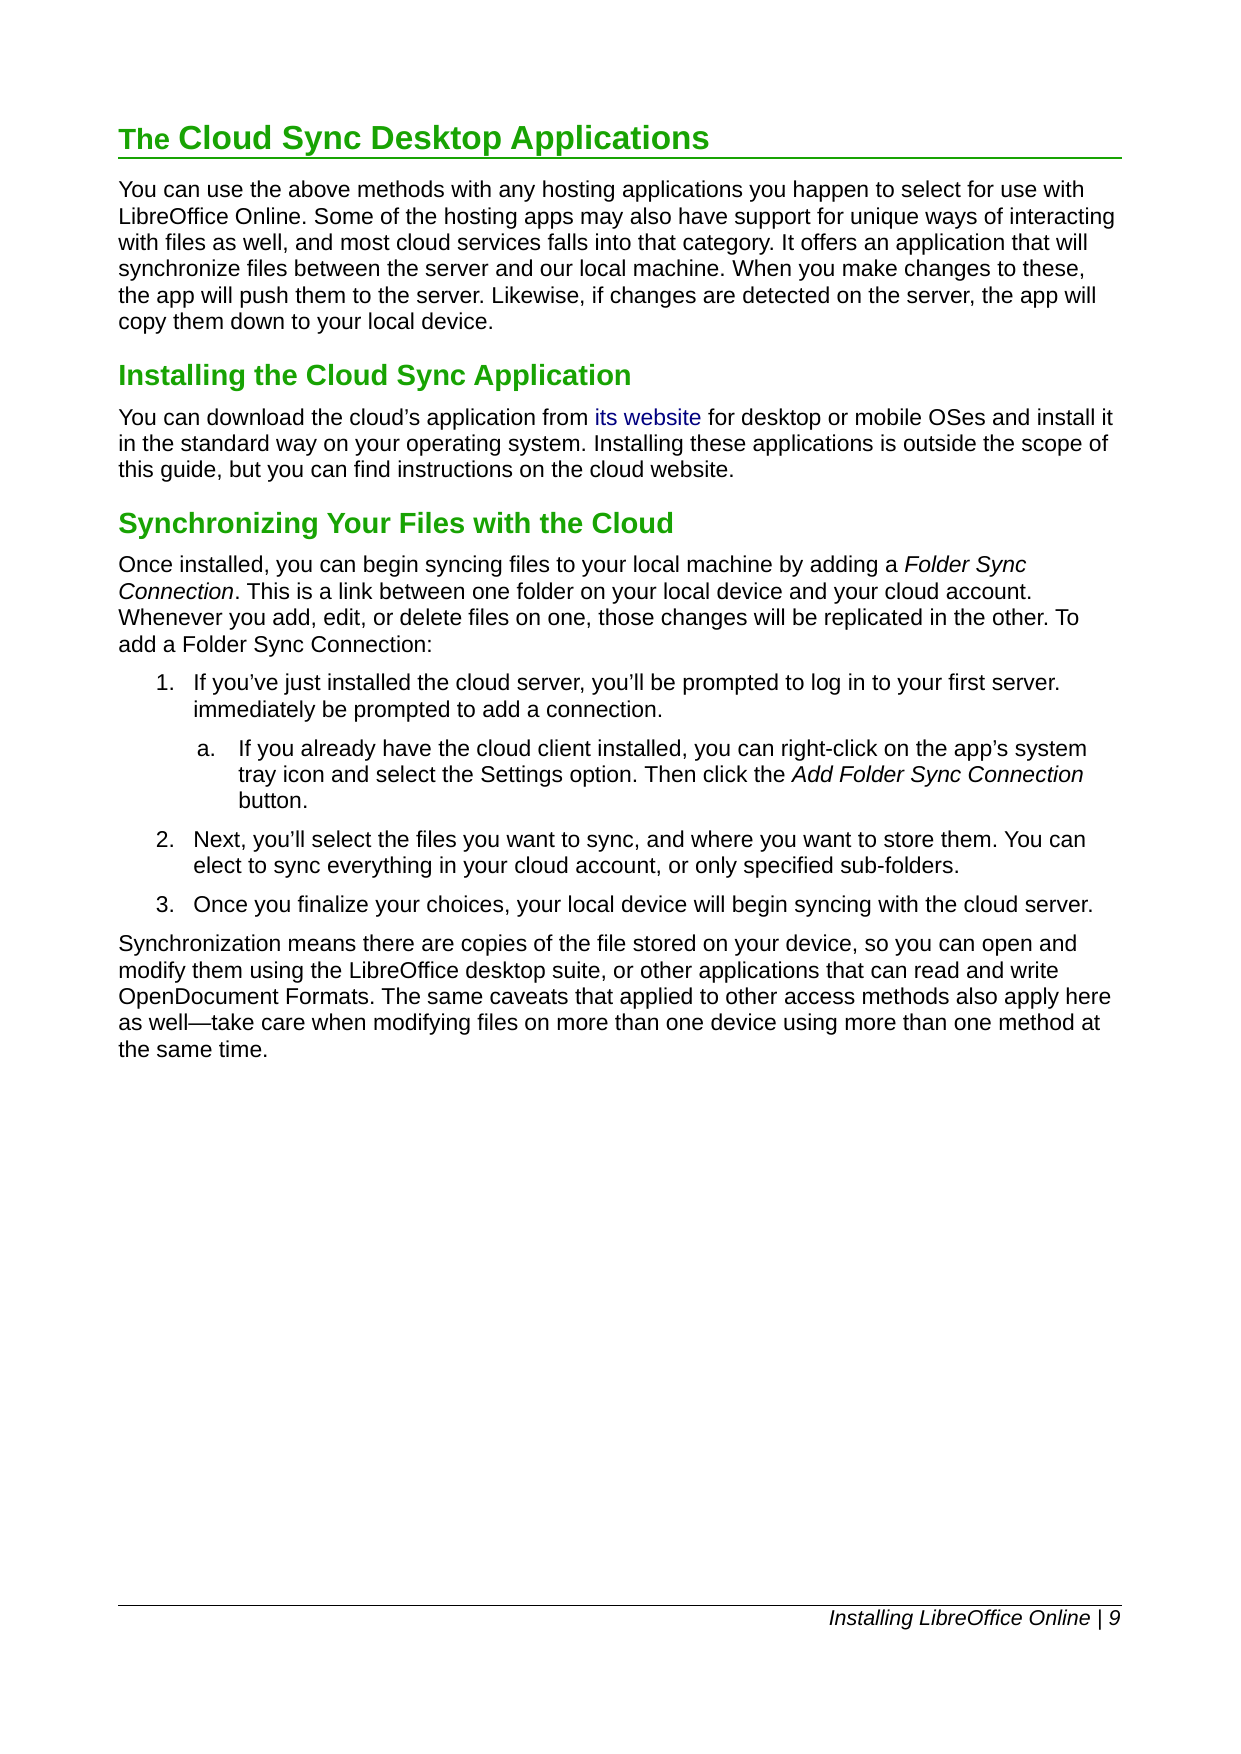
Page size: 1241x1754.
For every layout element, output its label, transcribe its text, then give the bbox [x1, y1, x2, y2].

list If you’ve just installed the cloud server, you’ll be prompted to log in to your first server. immediately be prompted to add a connection. [156, 669, 1122, 722]
text You can use the above methods with any hosting applications you happen to select for use with LibreOffice Online. Some of the hosting apps may also have support for unique ways of interacting with files as well, and most cloud services falls into that category. It offers an application that will synchronize files between the server and our local machine. When you make changes to these, the app will push them to the server. Likewise, if changes are detected on the server, the app will copy them down to your local device. [118, 176, 1122, 334]
subtitle Synchronizing Your Files with the Cloud [118, 506, 1122, 540]
list Next, you’ll select the files you want to sync, and where you want to store them. You can elect to sync everything in your cloud account, or only specified sub-folders. [156, 826, 1122, 879]
subtitle The Cloud Sync Desktop Applications [118, 118, 1122, 157]
list If you already have the cloud client installed, you can right-click on the app’s system tray icon and select the Settings option. Then click the Add Folder Sync Connection button. [197, 734, 1122, 814]
text Once installed, you can begin syncing files to your local machine by adding a Folder Sync Connection. This is a link between one folder on your local device and your cloud account. Whenever you add, edit, or delete files on one, those changes will be replicated in the other. To add a Folder Sync Connection: [118, 551, 1122, 657]
subtitle Installing the Cloud Sync Application [118, 358, 1122, 392]
list Once you finalize your choices, your local device will begin syncing with the cloud server. [156, 891, 1122, 918]
text You can download the cloud’s application from its website for desktop or mobile OSes and install it in the standard way on your operating system. Installing these applications is outside the scope of this guide, but you can find instructions on the cloud website. [118, 403, 1122, 482]
text Synchronization means there are copies of the file stored on your device, so you can open and modify them using the LibreOffice desktop suite, or other applications that can read and write OpenDocument Formats. The same caveats that applied to other access methods also apply here as well—take care when modifying files on more than one device using more than one method at the same time. [118, 930, 1122, 1062]
